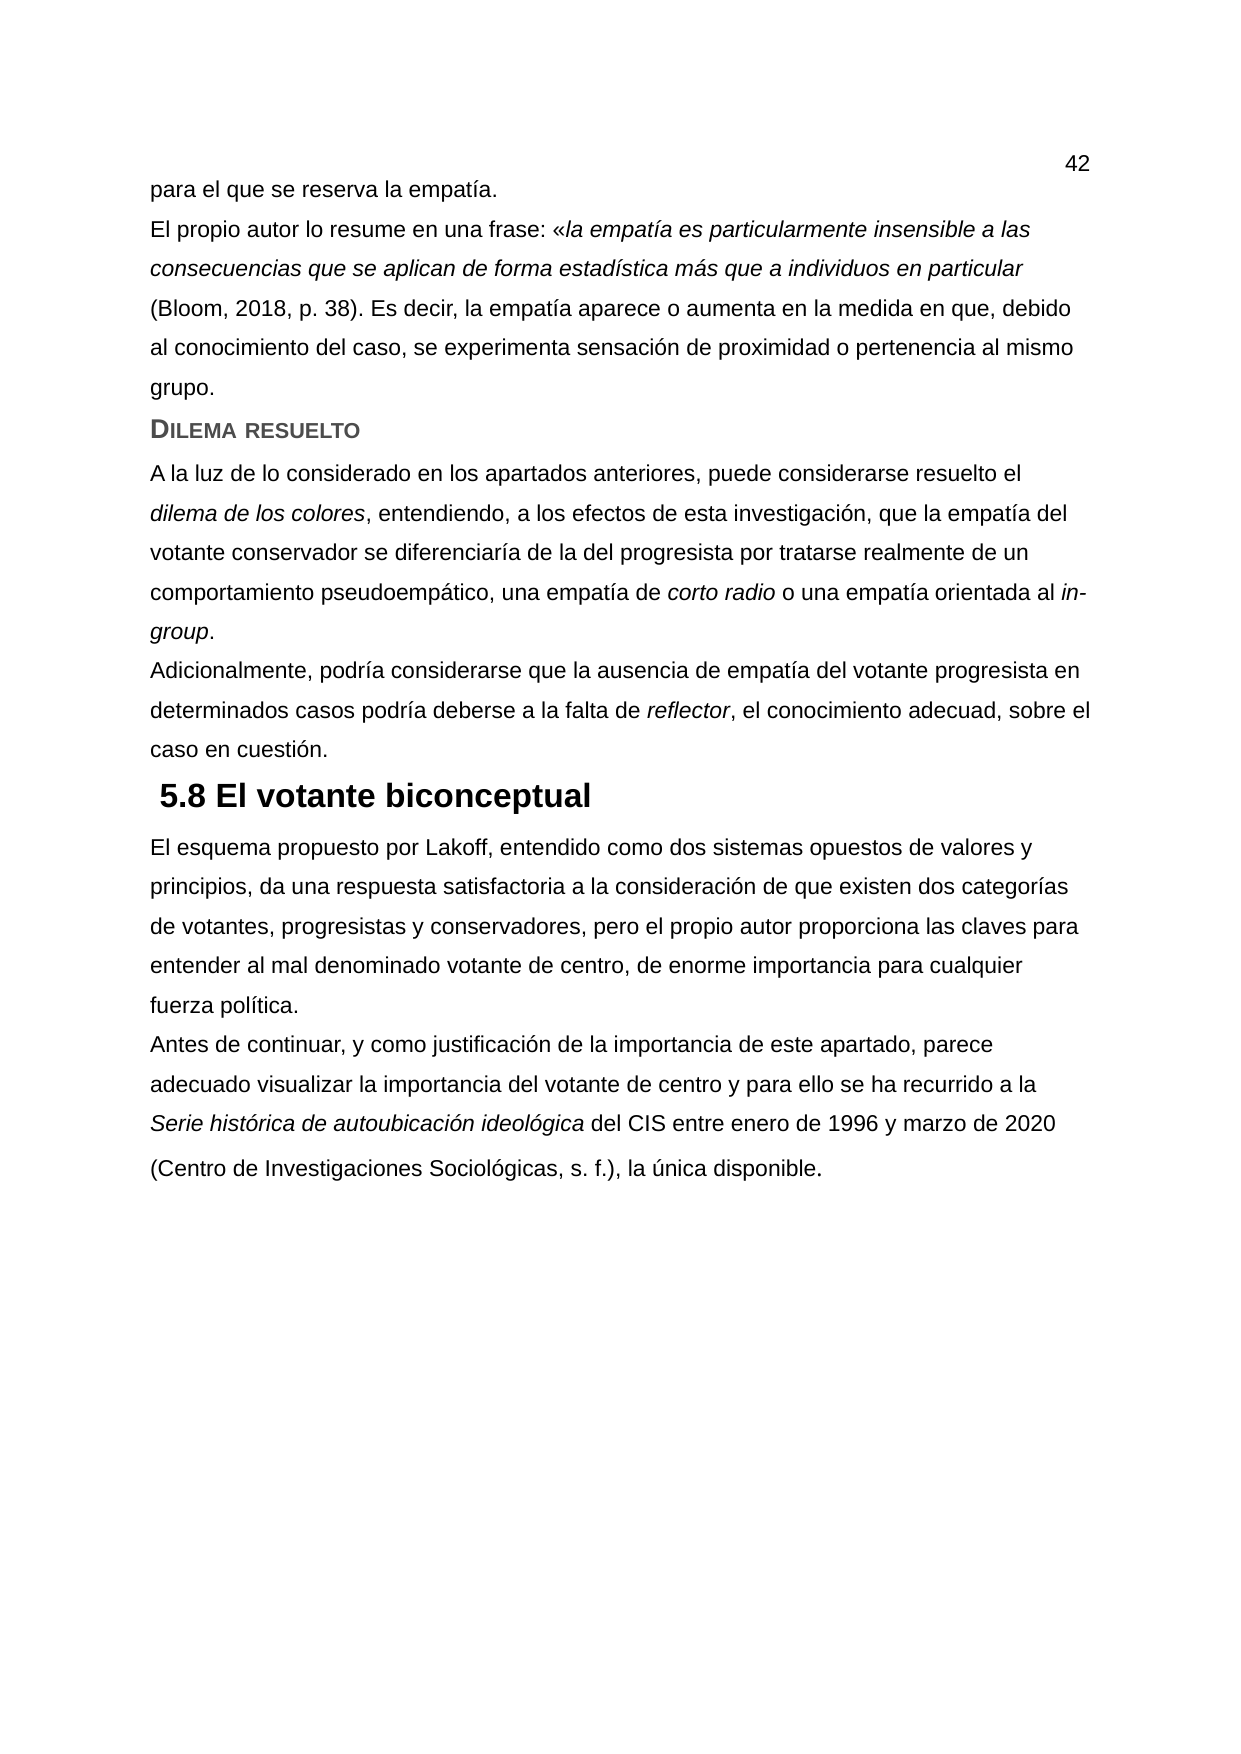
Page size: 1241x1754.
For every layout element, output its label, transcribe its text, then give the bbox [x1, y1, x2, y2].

text El esquema propuesto por Lakoff, entendido como dos sistemas opuestos de valores y principios, da una respuesta satisfactoria a la consideración de que existen dos categorías de votantes, progresistas y conservadores, pero el propio autor proporciona las claves para entender al mal denominado votante de centro, de enorme importancia para cualquier fuerza política. [150, 834, 1090, 1018]
text A la luz de lo considerado en los apartados anteriores, puede considerarse resuelto el dilema de los colores, entendiendo, a los efectos de esta investigación, que la empatía del votante conservador se diferenciaría de la del progresista por tratarse realmente de un comportamiento pseudoempático, una empatía de corto radio o una empatía orientada al in-group. [150, 460, 1090, 644]
text El propio autor lo resume en una frase: «la empatía es particularmente insensible a las consecuencias que se aplican de forma estadística más que a individuos en particular (Bloom, 2018, p. 38). Es decir, la empatía aparece o aumenta en la medida en que, debido al conocimiento del caso, se experimenta sensación de proximidad o pertenencia al mismo grupo. [150, 216, 1090, 400]
text Dilema resuelto [150, 413, 1090, 444]
subtitle El votante biconceptual [147, 773, 1093, 814]
text Antes de continuar, y como justificación de la importancia de este apartado, parece adecuado visualizar la importancia del votante de centro y para ello se ha recurrido a la Serie histórica de autoubicación ideológica del CIS entre enero de 1996 y marzo de 2020 (Centro de Investigaciones Sociológicas, s. f.), la única disponible. [150, 1031, 1090, 1183]
text Adicionalmente, podría considerarse que la ausencia de empatía del votante progresista en determinados casos podría deberse a la falta de reflector, el conocimiento adecuad, sobre el caso en cuestión. [150, 657, 1090, 763]
text para el que se reserva la empatía. [150, 176, 1090, 203]
